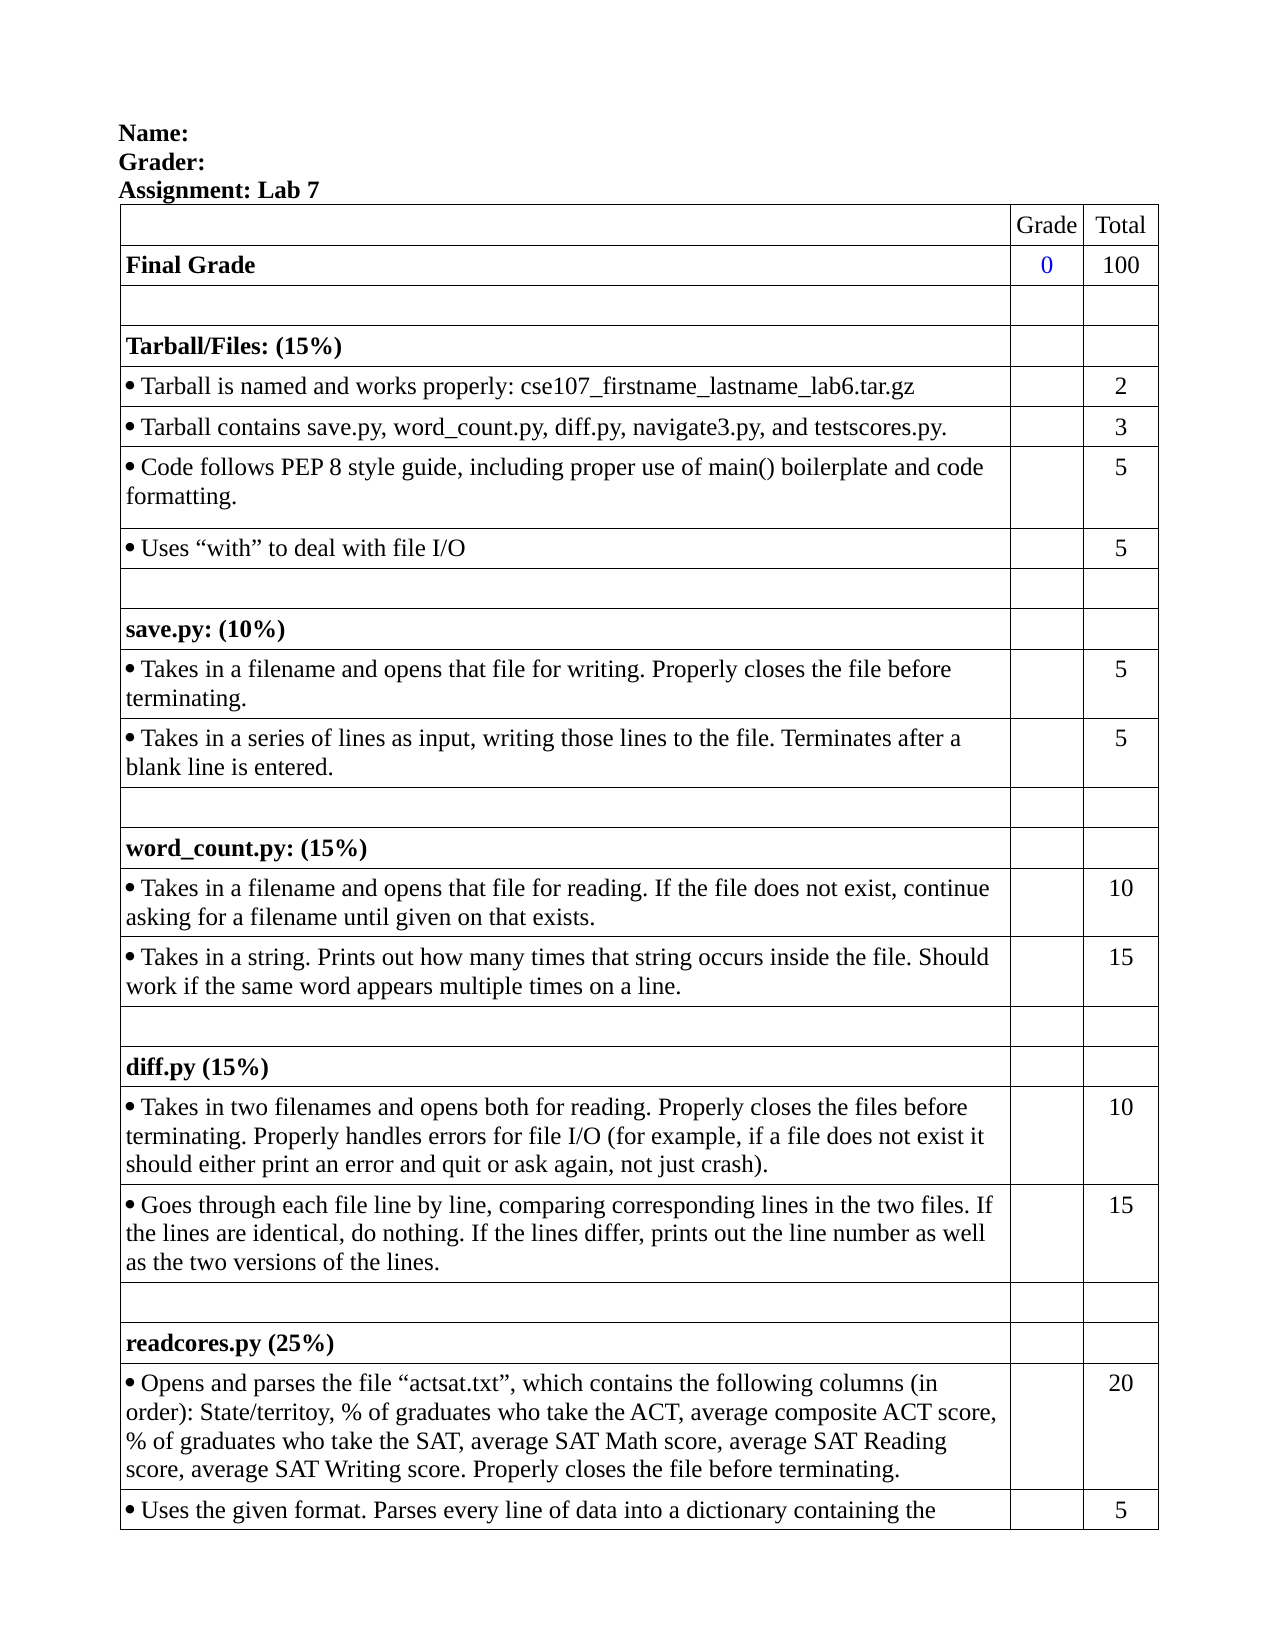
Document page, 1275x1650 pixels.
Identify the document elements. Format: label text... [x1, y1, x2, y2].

table_cell 3 [1084, 407, 1158, 446]
table_cell 15 [1084, 937, 1158, 1006]
table_cell Opens and parses the file “actsat.txt”, which contains the following columns (in order): State/territoy, % of graduates who take the ACT, average composite ACT score, % of graduates who take the SAT, average SAT Math score, average SAT Reading score, average SAT Writing score. Properly closes the file before terminating. [121, 1364, 1010, 1489]
table_cell [1084, 569, 1158, 608]
table_cell [121, 788, 1010, 827]
table_cell readcores.py (25%) [121, 1323, 1010, 1362]
table_cell [1011, 650, 1083, 718]
table_cell Tarball contains save.py, word_count.py, diff.py, navigate3.py, and testscores.py. [121, 407, 1010, 446]
table_cell [1011, 447, 1083, 528]
text Assignment: Lab 7 [118, 176, 1157, 204]
table_cell [1011, 286, 1083, 325]
table_cell [1011, 367, 1083, 406]
table_cell [1011, 1087, 1083, 1184]
table_cell [1011, 1490, 1083, 1529]
table_cell 100 [1084, 246, 1158, 285]
table_cell 5 [1084, 1490, 1158, 1529]
table_cell [1011, 1283, 1083, 1322]
table_cell [1011, 937, 1083, 1006]
table_cell [1084, 788, 1158, 827]
table_cell Takes in a filename and opens that file for writing. Properly closes the file before terminating. [121, 650, 1010, 718]
table_cell Tarball is named and works properly: cse107_firstname_lastname_lab6.tar.gz [121, 367, 1010, 406]
table_cell [1084, 1323, 1158, 1362]
table_cell [1011, 788, 1083, 827]
table_cell [1011, 609, 1083, 649]
table_cell [1084, 286, 1158, 325]
table_cell [121, 286, 1010, 325]
table_cell [121, 1007, 1010, 1046]
table_cell save.py: (10%) [121, 609, 1010, 649]
table_cell [1011, 1364, 1083, 1489]
table_cell [1011, 529, 1083, 568]
table_cell [1011, 828, 1083, 867]
table_cell 5 [1084, 650, 1158, 718]
table_cell [1084, 828, 1158, 867]
table_cell [1011, 569, 1083, 608]
table_cell Tarball/Files: (15%) [121, 326, 1010, 366]
table_cell [1011, 326, 1083, 366]
table_cell [121, 569, 1010, 608]
table_cell 10 [1084, 1087, 1158, 1184]
table_cell 5 [1084, 719, 1158, 787]
table_cell Final Grade [121, 246, 1010, 285]
table_cell Uses “with” to deal with file I/O [121, 529, 1010, 568]
table_cell 20 [1084, 1364, 1158, 1489]
table_cell Uses the given format. Parses every line of data into a dictionary containing the [121, 1490, 1010, 1529]
table_cell [1084, 1283, 1158, 1322]
table_cell [1011, 719, 1083, 787]
table_cell word_count.py: (15%) [121, 828, 1010, 867]
table_cell 0 [1011, 246, 1083, 285]
table_cell Takes in a string. Prints out how many times that string occurs inside the file. Should work if the same word appears multiple times on a line. [121, 937, 1010, 1006]
table_cell 10 [1084, 869, 1158, 936]
table_cell Goes through each file line by line, comparing corresponding lines in the two files. If the lines are identical, do nothing. If the lines differ, prints out the line number as well as the two versions of the lines. [121, 1185, 1010, 1282]
table_cell Code follows PEP 8 style guide, including proper use of main() boilerplate and code formatting. [121, 447, 1010, 528]
table_cell [1084, 326, 1158, 366]
table_cell Takes in a series of lines as input, writing those lines to the file. Terminates after a blank line is entered. [121, 719, 1010, 787]
table_cell [121, 1283, 1010, 1322]
text Grader: [118, 147, 1157, 176]
table_cell [1011, 869, 1083, 936]
table_header [121, 205, 1010, 245]
table_cell [1084, 1007, 1158, 1046]
table_cell [1011, 1047, 1083, 1086]
table_cell Takes in a filename and opens that file for reading. If the file does not exist, continue asking for a filename until given on that exists. [121, 869, 1010, 936]
table_cell [1011, 407, 1083, 446]
table_cell diff.py (15%) [121, 1047, 1010, 1086]
table_cell Takes in two filenames and opens both for reading. Properly closes the files before terminating. Properly handles errors for file I/O (for example, if a file does not exist it should either print an error and quit or ask again, not just crash). [121, 1087, 1010, 1184]
text Name: [118, 118, 1157, 147]
table_cell [1084, 609, 1158, 649]
table_header Total [1084, 205, 1158, 245]
table_cell [1084, 1047, 1158, 1086]
table_cell 5 [1084, 529, 1158, 568]
table_cell 15 [1084, 1185, 1158, 1282]
table_cell 5 [1084, 447, 1158, 528]
table_cell [1011, 1185, 1083, 1282]
table_header Grade [1011, 205, 1083, 245]
table_cell [1011, 1323, 1083, 1362]
table_cell [1011, 1007, 1083, 1046]
table_cell 2 [1084, 367, 1158, 406]
